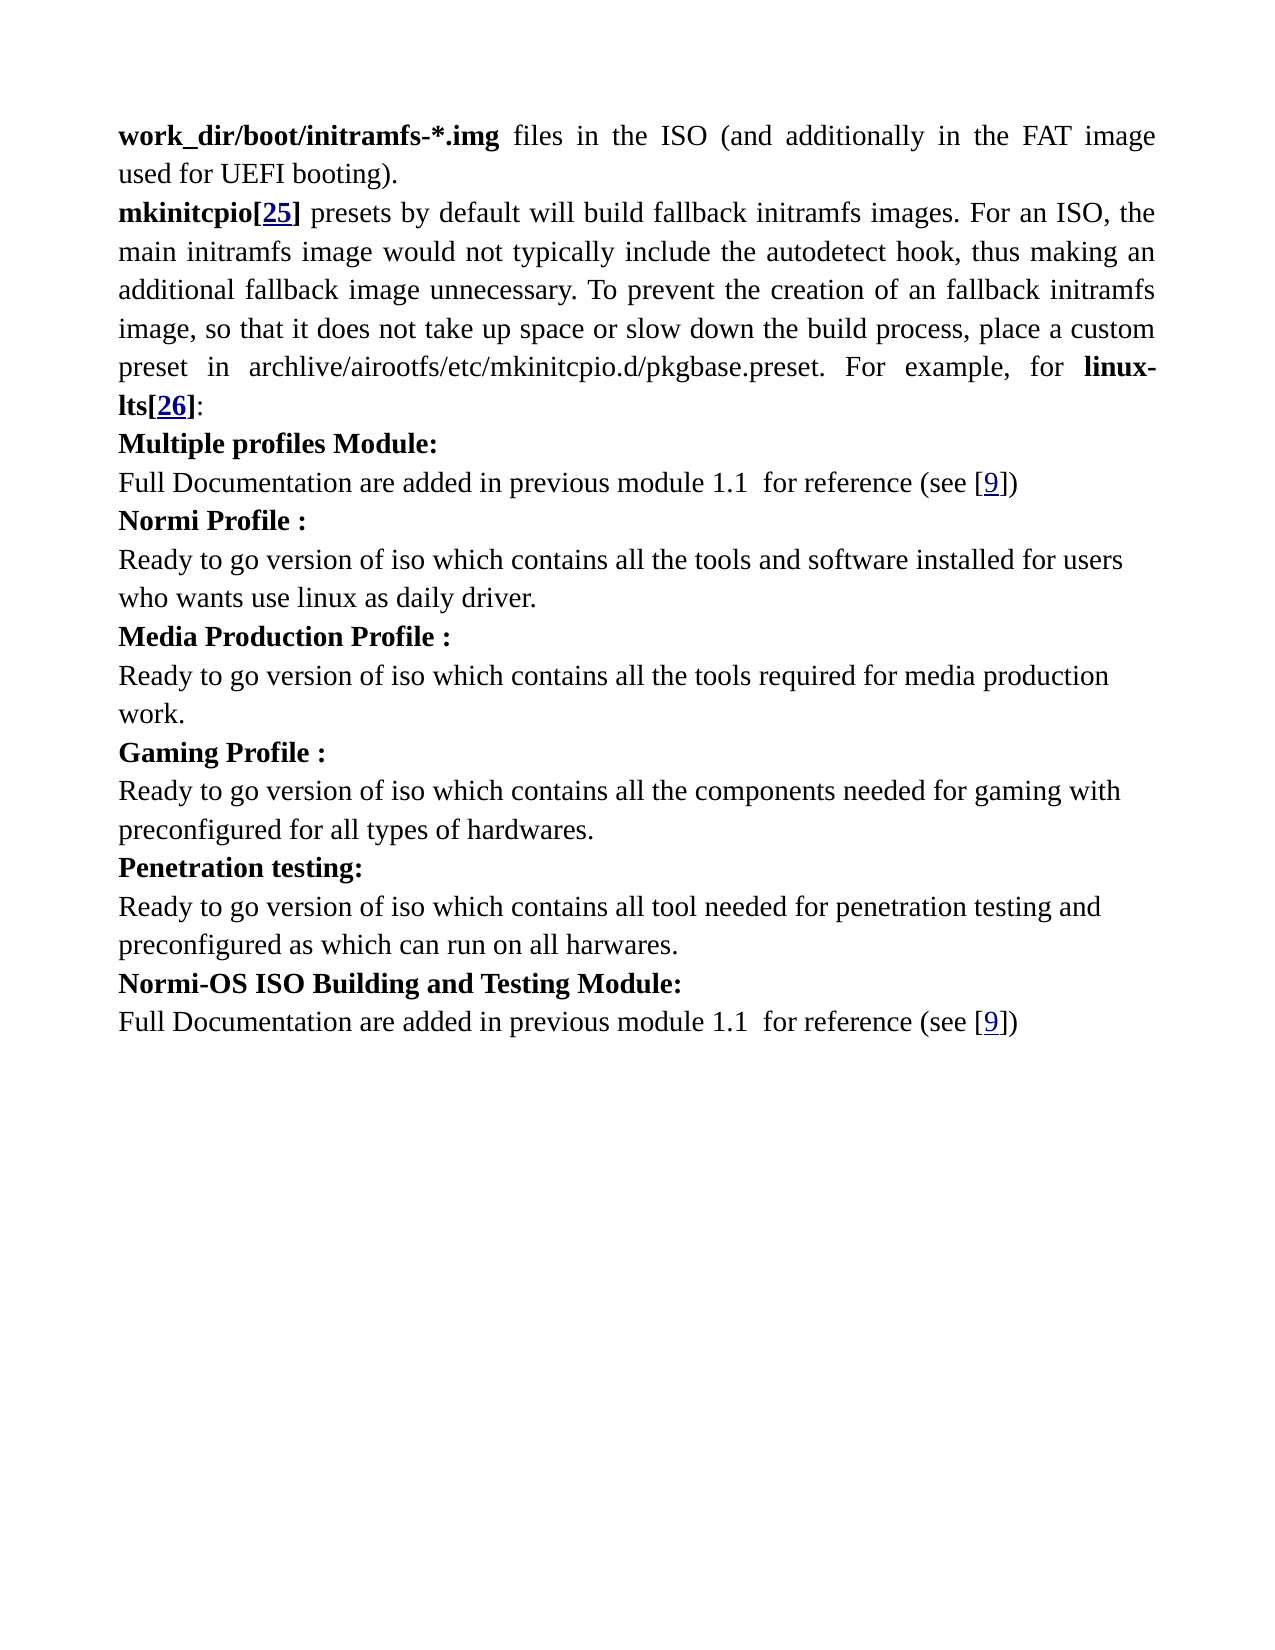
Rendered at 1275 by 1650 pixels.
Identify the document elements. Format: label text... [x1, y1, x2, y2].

text Normi-OS ISO Building and Testing Module: [118, 966, 1157, 999]
text Ready to go version of iso which contains all the components needed for gaming with preconfigured for all types of hardwares. [118, 773, 1157, 845]
text Ready to go version of iso which contains all the tools required for media production work. [118, 658, 1157, 730]
text Full Documentation are added in previous module 1.1 for reference (see [9]) [118, 465, 1157, 498]
text Normi Profile : [118, 503, 1157, 537]
text work_dir/boot/initramfs-*.img files in the ISO (and additionally in the FAT image used for UEFI booting). [118, 118, 1157, 190]
text Multiple profiles Module: [118, 426, 1157, 460]
text Media Production Profile : [118, 619, 1157, 653]
text Ready to go version of iso which contains all the tools and software installed for users who wants use linux as daily driver. [118, 542, 1157, 614]
text Ready to go version of iso which contains all tool needed for penetration testing and preconfigured as which can run on all harwares. [118, 889, 1157, 961]
text mkinitcpio[25] presets by default will build fallback initramfs images. For an ISO, the main initramfs image would not typically include the autodetect hook, thus making an additional fallback image unnecessary. To prevent the creation of an fallback initramfs image, so that it does not take up space or slow down the build process, place a custom preset in archlive/airootfs/etc/mkinitcpio.d/pkgbase.preset. For example, for linux-lts[26]: [118, 195, 1157, 421]
text Full Documentation are added in previous module 1.1 for reference (see [9]) [118, 1004, 1157, 1038]
text Penetration testing: [118, 850, 1157, 884]
text Gaming Profile : [118, 735, 1157, 768]
